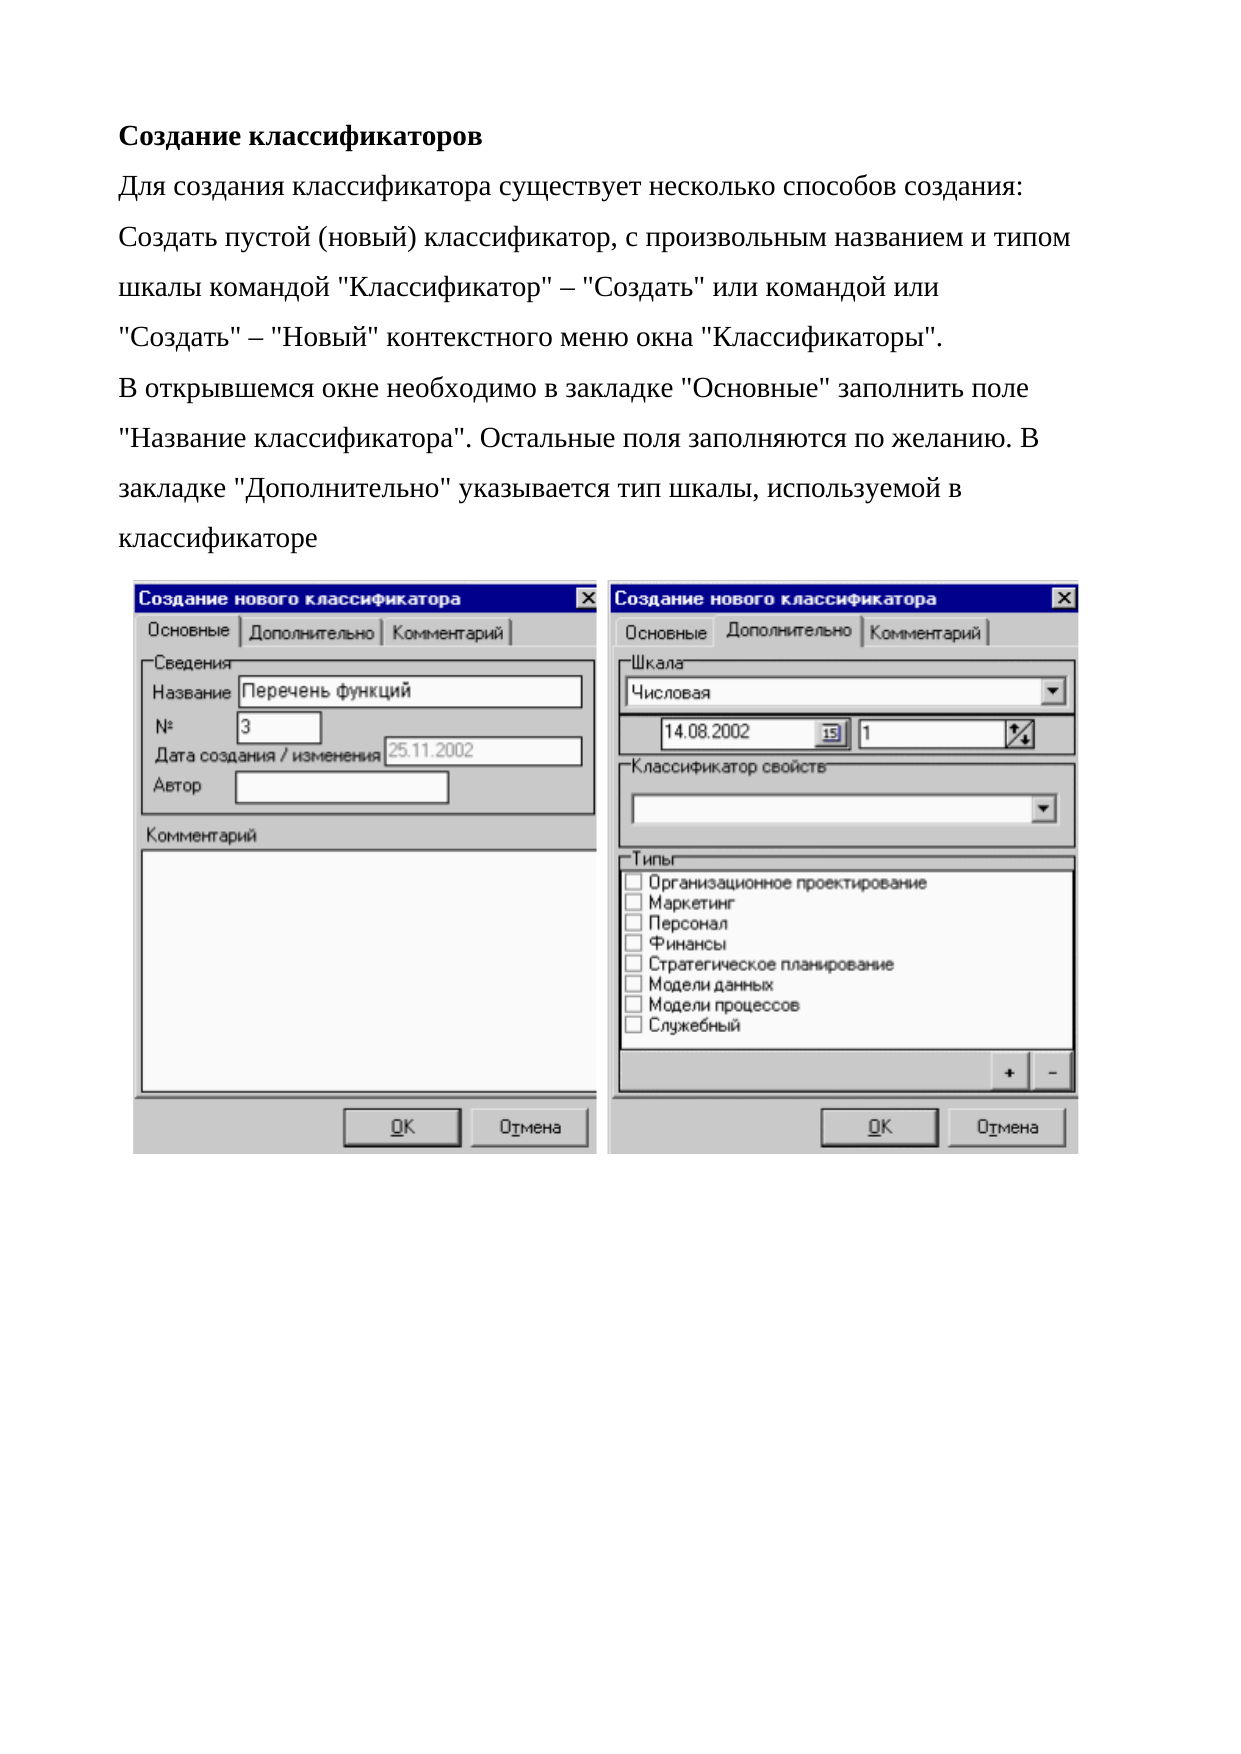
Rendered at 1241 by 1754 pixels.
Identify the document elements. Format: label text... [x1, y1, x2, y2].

text "Создать" – "Новый" контекстного меню окна "Классификаторы". [118, 319, 1122, 353]
picture [132, 580, 1079, 1154]
text Создание классификаторов [118, 118, 1122, 152]
text Для создания классификатора существует несколько способов создания: Создать пустой (новый) классификатор, с произвольным названием и типом шкалы командой "Классификатор" – "Создать" или командой или [118, 168, 1122, 303]
text В открывшемся окне необходимо в закладке "Основные" заполнить поле "Название классификатора". Остальные поля заполняются по желанию. В закладке "Дополнительно" указывается тип шкалы, используемой в классификаторе [118, 370, 1122, 554]
